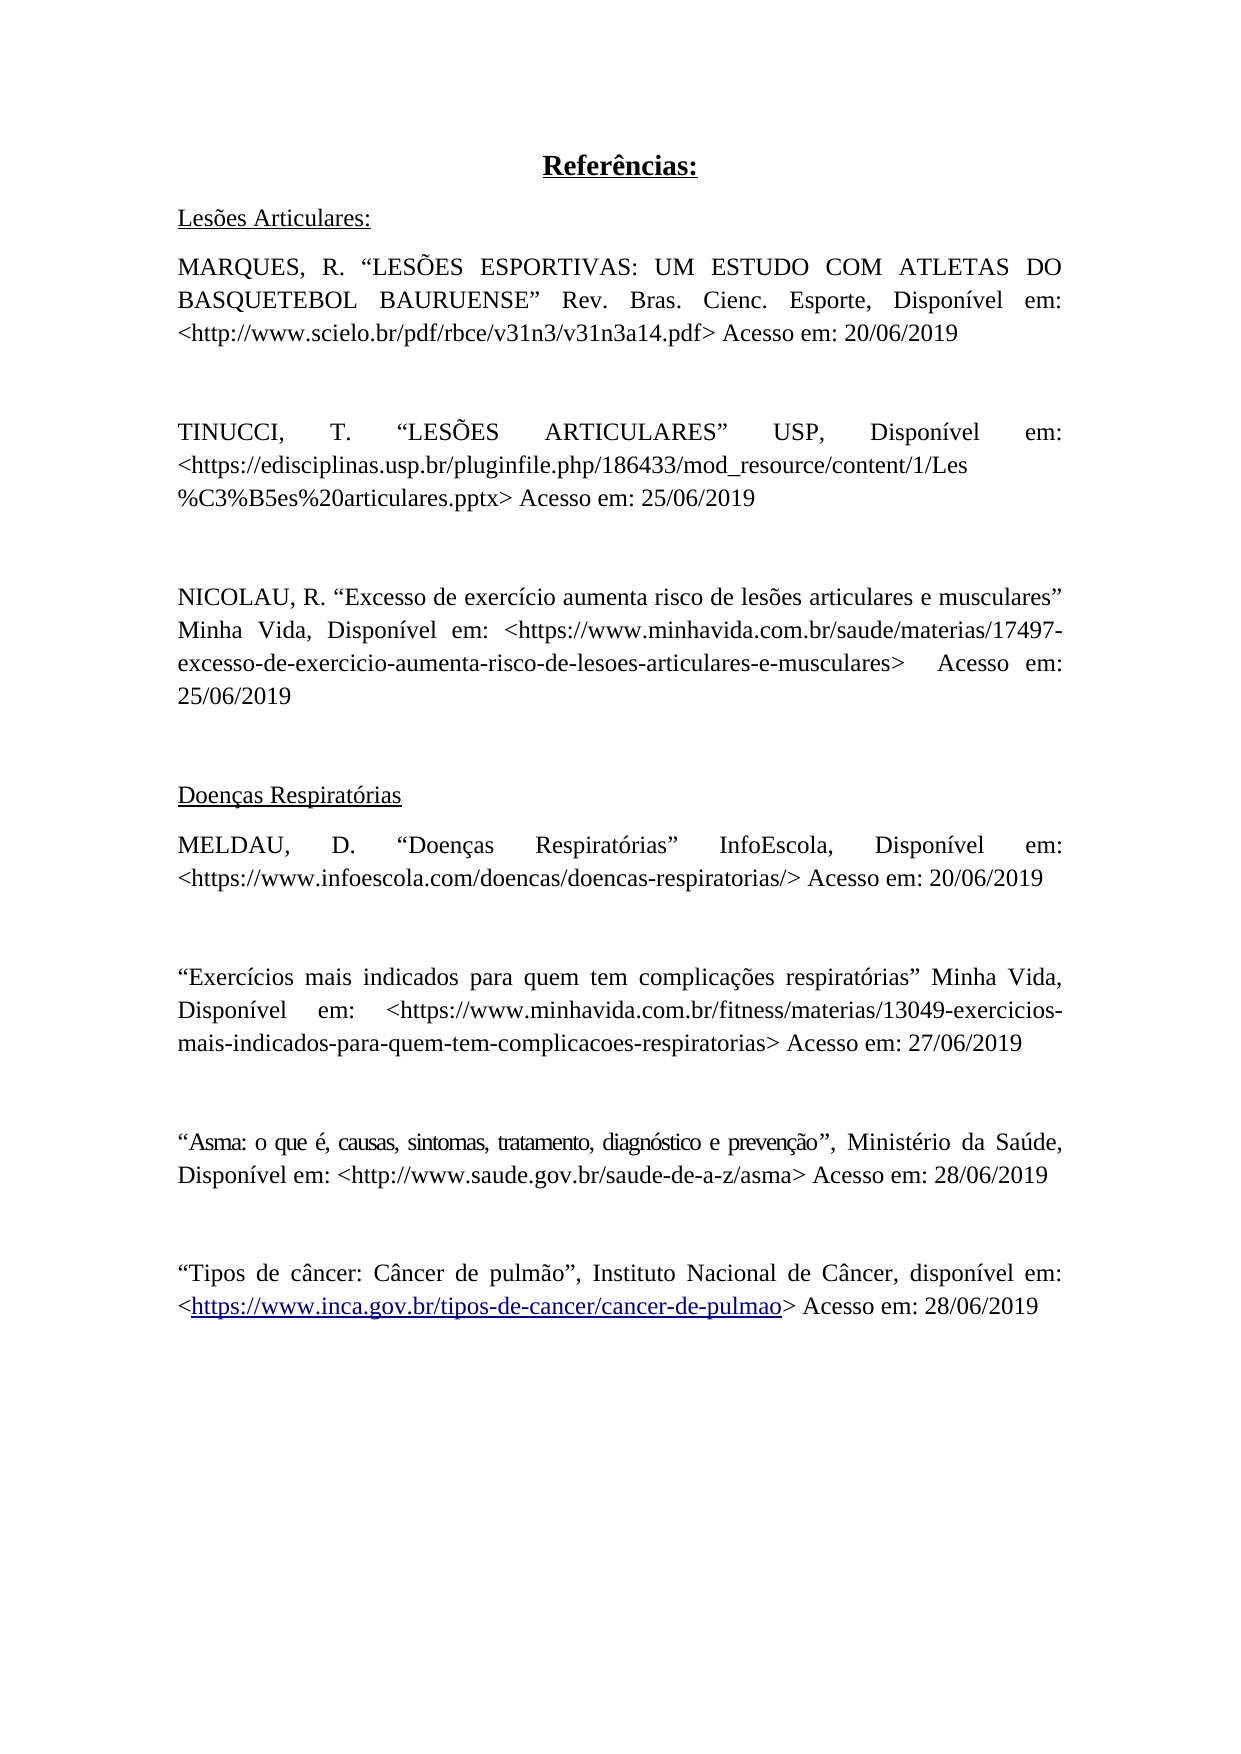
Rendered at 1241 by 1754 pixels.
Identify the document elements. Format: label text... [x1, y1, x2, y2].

text “Asma: o que é, causas, sintomas, tratamento, diagnóstico e prevenção”, Ministério da Saúde, Disponível em: <http://www.saude.gov.br/saude-de-a-z/asma> Acesso em: 28/06/2019 [177, 1127, 1063, 1188]
text MELDAU, D. “Doenças Respiratórias” InfoEscola, Disponível em: <https://www.infoescola.com/doencas/doencas-respiratorias/> Acesso em: 20/06/2019 [177, 830, 1063, 892]
text Referências: [177, 148, 1063, 181]
text TINUCCI, T. “LESÕES ARTICULARES” USP, Disponível em: <https://edisciplinas.usp.br/pluginfile.php/186433/mod_resource/content/1/Les%C3%B5es%20articulares.pptx> Acesso em: 25/06/2019 [177, 417, 1063, 512]
text “Tipos de câncer: Câncer de pulmão”, Instituto Nacional de Câncer, disponível em: <https://www.inca.gov.br/tipos-de-cancer/cancer-de-pulmao> Acesso em: 28/06/2019 [177, 1258, 1063, 1320]
text “Exercícios mais indicados para quem tem complicações respiratórias” Minha Vida, Disponível em: <https://www.minhavida.com.br/fitness/materias/13049-exercicios-mais-indicados-para-quem-tem-complicacoes-respiratorias> Acesso em: 27/06/2019 [177, 962, 1063, 1057]
text Lesões Articulares: [177, 203, 1063, 232]
text NICOLAU, R. “Excesso de exercício aumenta risco de lesões articulares e musculares” Minha Vida, Disponível em: <https://www.minhavida.com.br/saude/materias/17497-excesso-de-exercicio-aumenta-risco-de-lesoes-articulares-e-musculares> Acesso em: 25/06/2019 [177, 582, 1063, 709]
text MARQUES, R. “LESÕES ESPORTIVAS: UM ESTUDO COM ATLETAS DO BASQUETEBOL BAURUENSE” Rev. Bras. Cienc. Esporte, Disponível em: <http://www.scielo.br/pdf/rbce/v31n3/v31n3a14.pdf> Acesso em: 20/06/2019 [177, 252, 1063, 347]
text Doenças Respiratórias [177, 780, 1063, 809]
